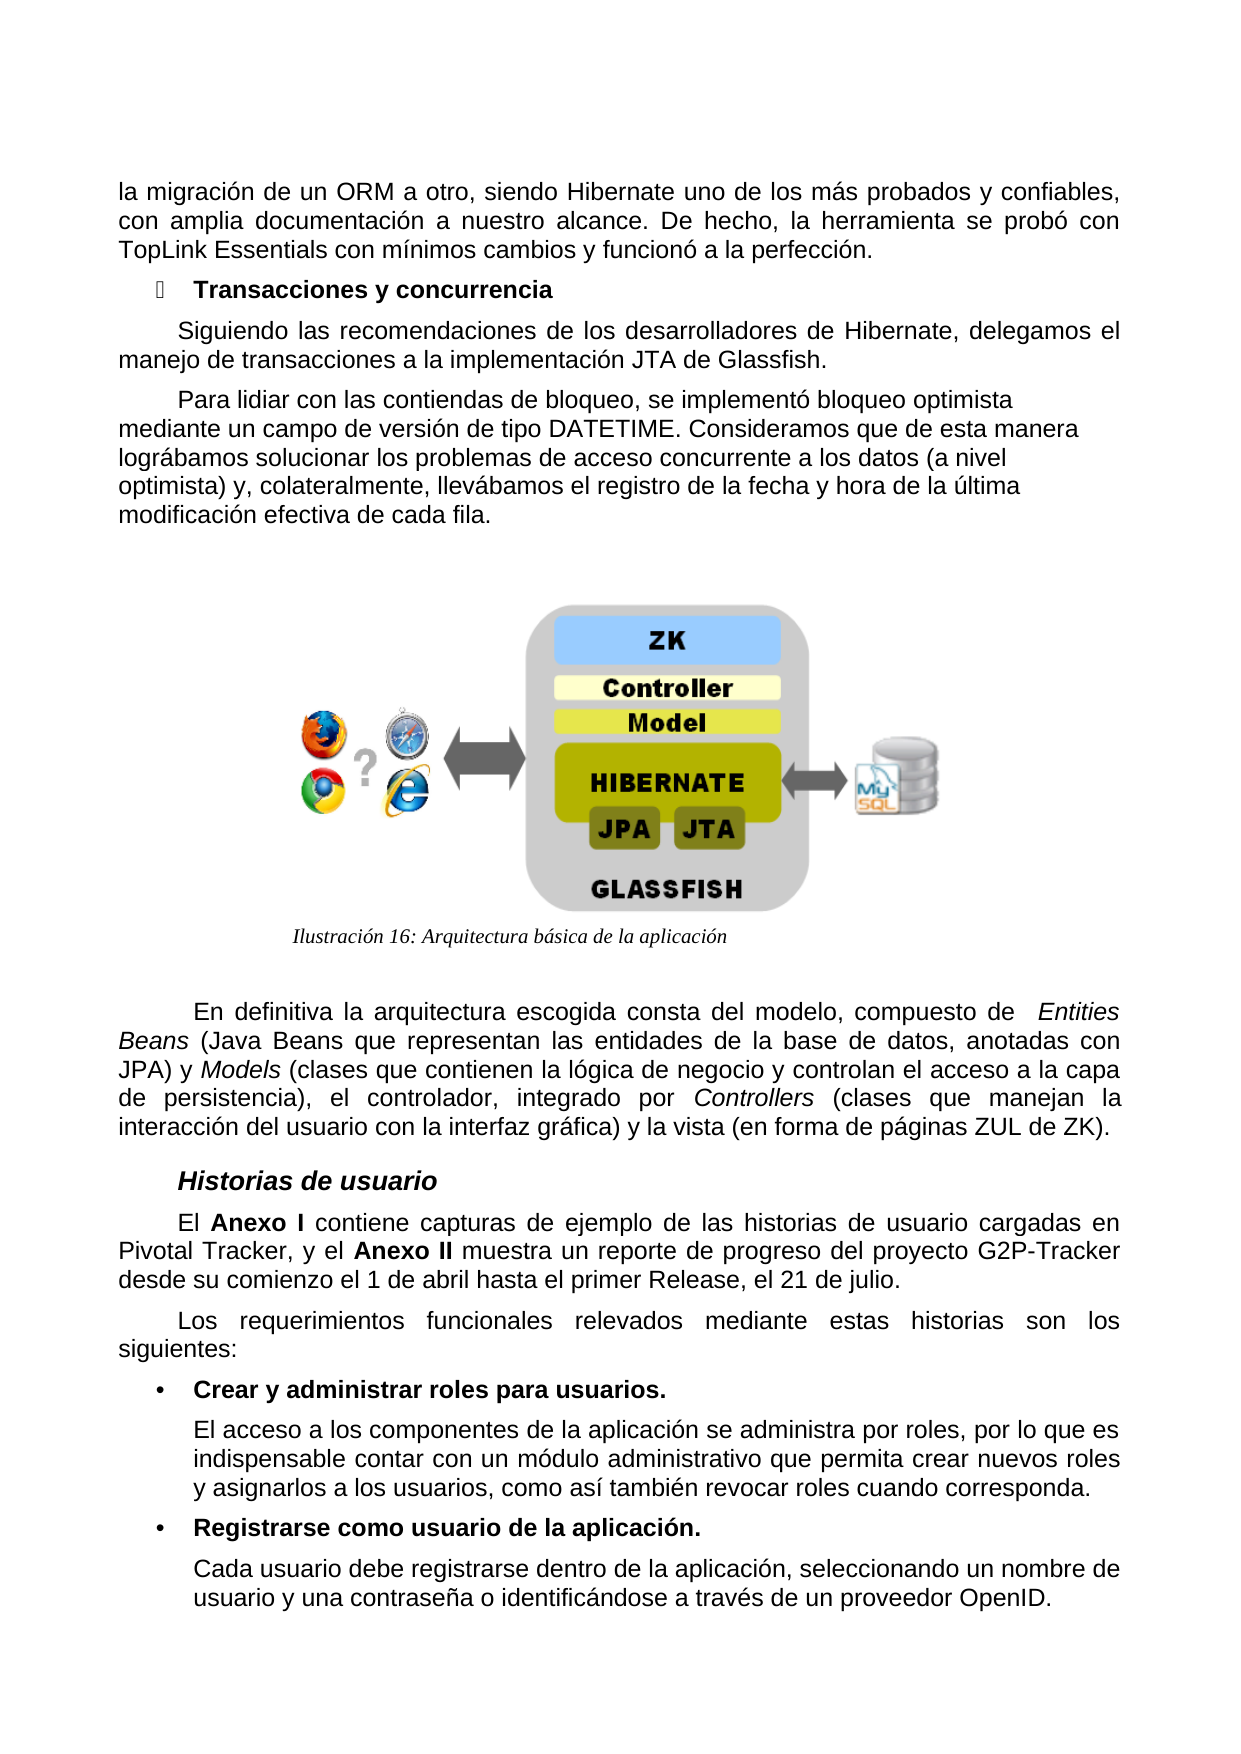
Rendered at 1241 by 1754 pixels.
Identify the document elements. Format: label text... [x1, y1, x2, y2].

list Registrarse como usuario de la aplicación. [156, 1513, 1122, 1542]
subtitle Historias de usuario [177, 1164, 1122, 1196]
text Para lidiar con las contiendas de bloqueo, se implementó bloqueo optimista mediante un campo de versión de tipo DATETIME. Consideramos que de esta manera lográbamos solucionar los problemas de acceso concurrente a los datos (a nivel optimista) y, colateralmente, llevábamos el registro de la fecha y hora de la última modificación efectiva de cada fila. [492, 385, 1122, 529]
text Los requerimientos funcionales relevados mediante estas historias son los siguientes: [238, 1334, 1122, 1363]
text Siguiendo las recomendaciones de los desarrolladores de Hibernate, delegamos el manejo de transacciones a la implementación JTA de Glassfish. [118, 316, 1122, 373]
list Transacciones y concurrencia [156, 275, 193, 304]
text El Anexo I contiene capturas de ejemplo de las historias de usuario cargadas en Pivotal Tracker, y el Anexo II muestra un reporte de progreso del proyecto G2P-Tracker desde su comienzo el 1 de abril hasta el primer Release, el 21 de julio. [909, 1265, 1122, 1294]
list Transacciones y concurrencia [560, 275, 1122, 304]
list Crear y administrar roles para usuarios. [156, 1375, 193, 1404]
text Ilustración 16: Arquitectura básica de la aplicación [729, 925, 948, 948]
list Crear y administrar roles para usuarios. [667, 1375, 1122, 1404]
picture [292, 593, 949, 925]
